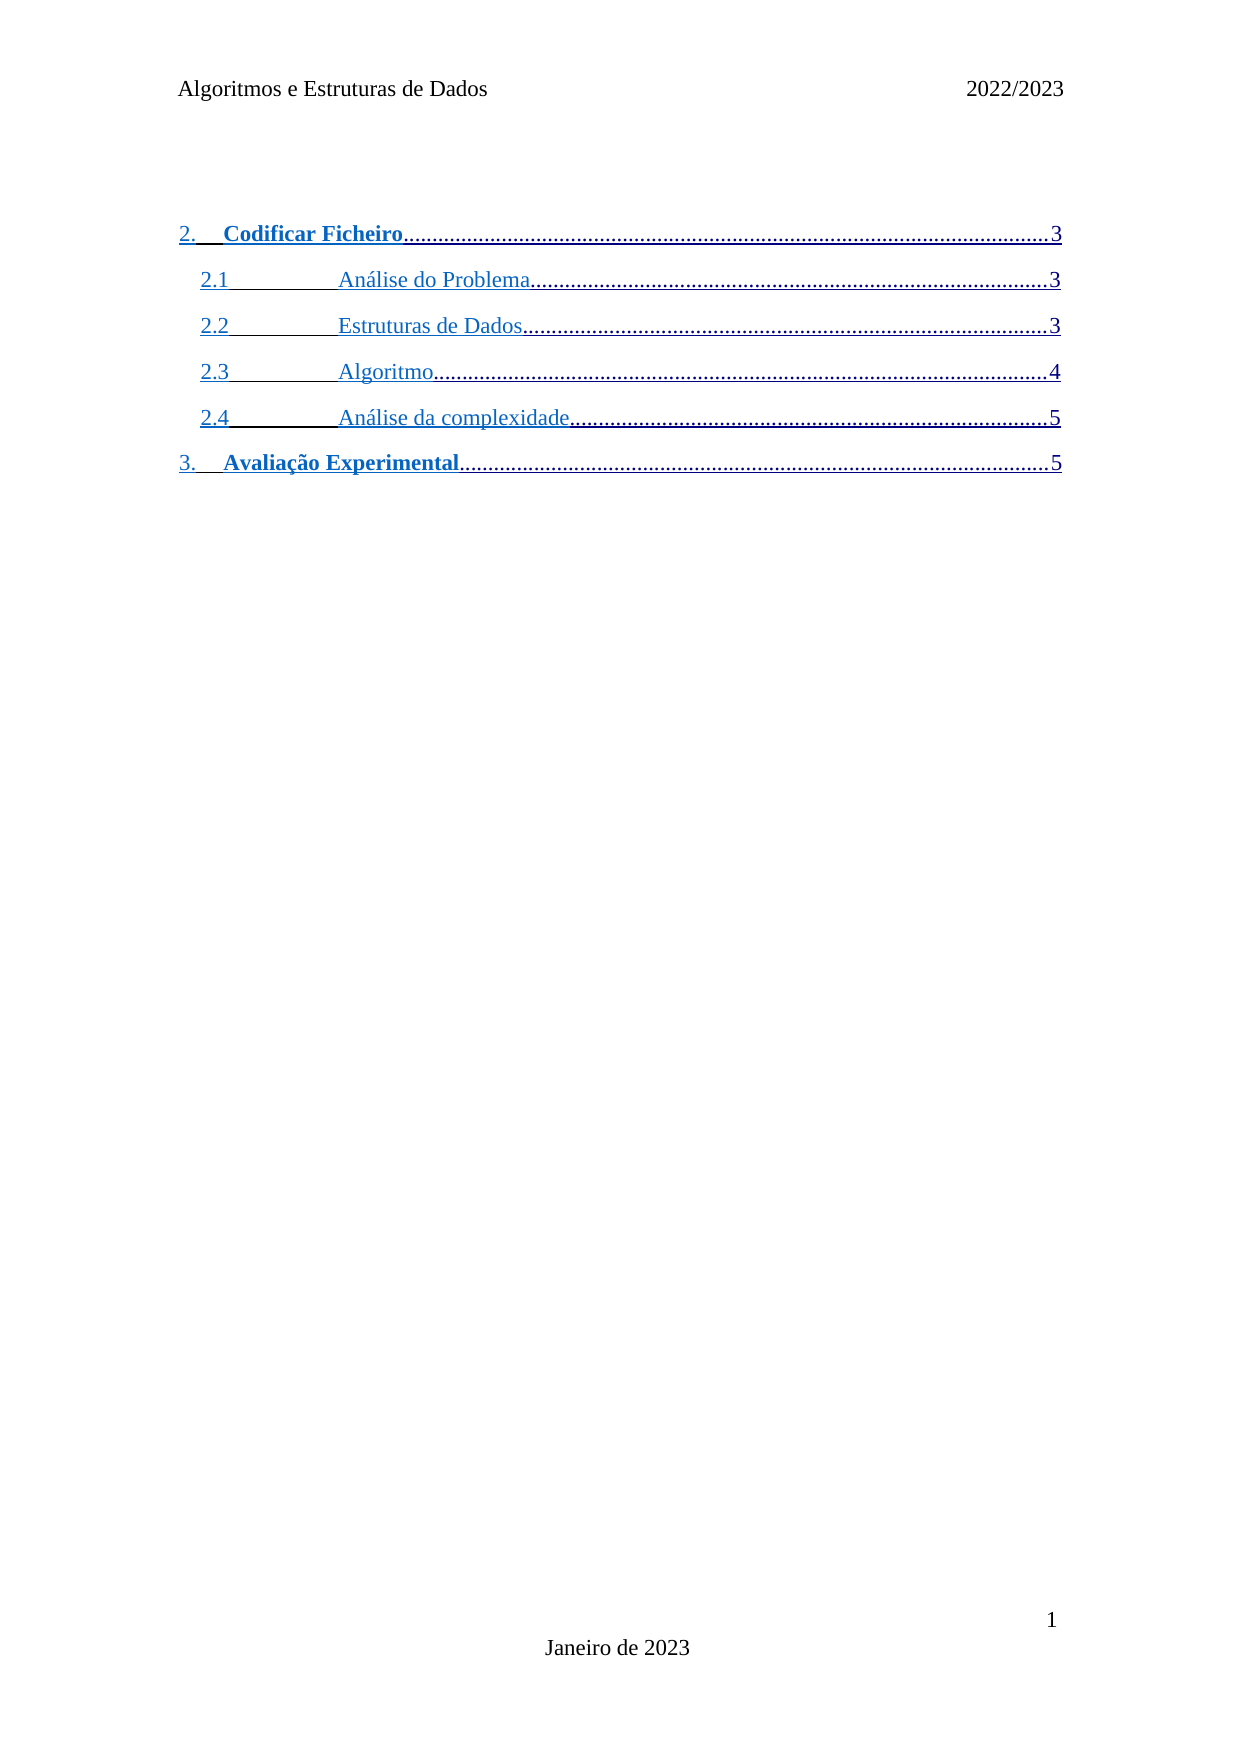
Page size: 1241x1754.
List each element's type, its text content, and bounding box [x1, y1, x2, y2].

text 2.3 Algoritmo 4 [200, 357, 1060, 381]
text 2.1 Análise do Problema 3 [200, 265, 1060, 289]
text 2.4 Análise da complexidade 5 [200, 403, 1060, 426]
text 2. Codificar Ficheiro 3 [179, 219, 1062, 243]
text 2.2 Estruturas de Dados 3 [200, 311, 1060, 335]
text 3. Avaliação Experimental 5 [179, 448, 1062, 472]
